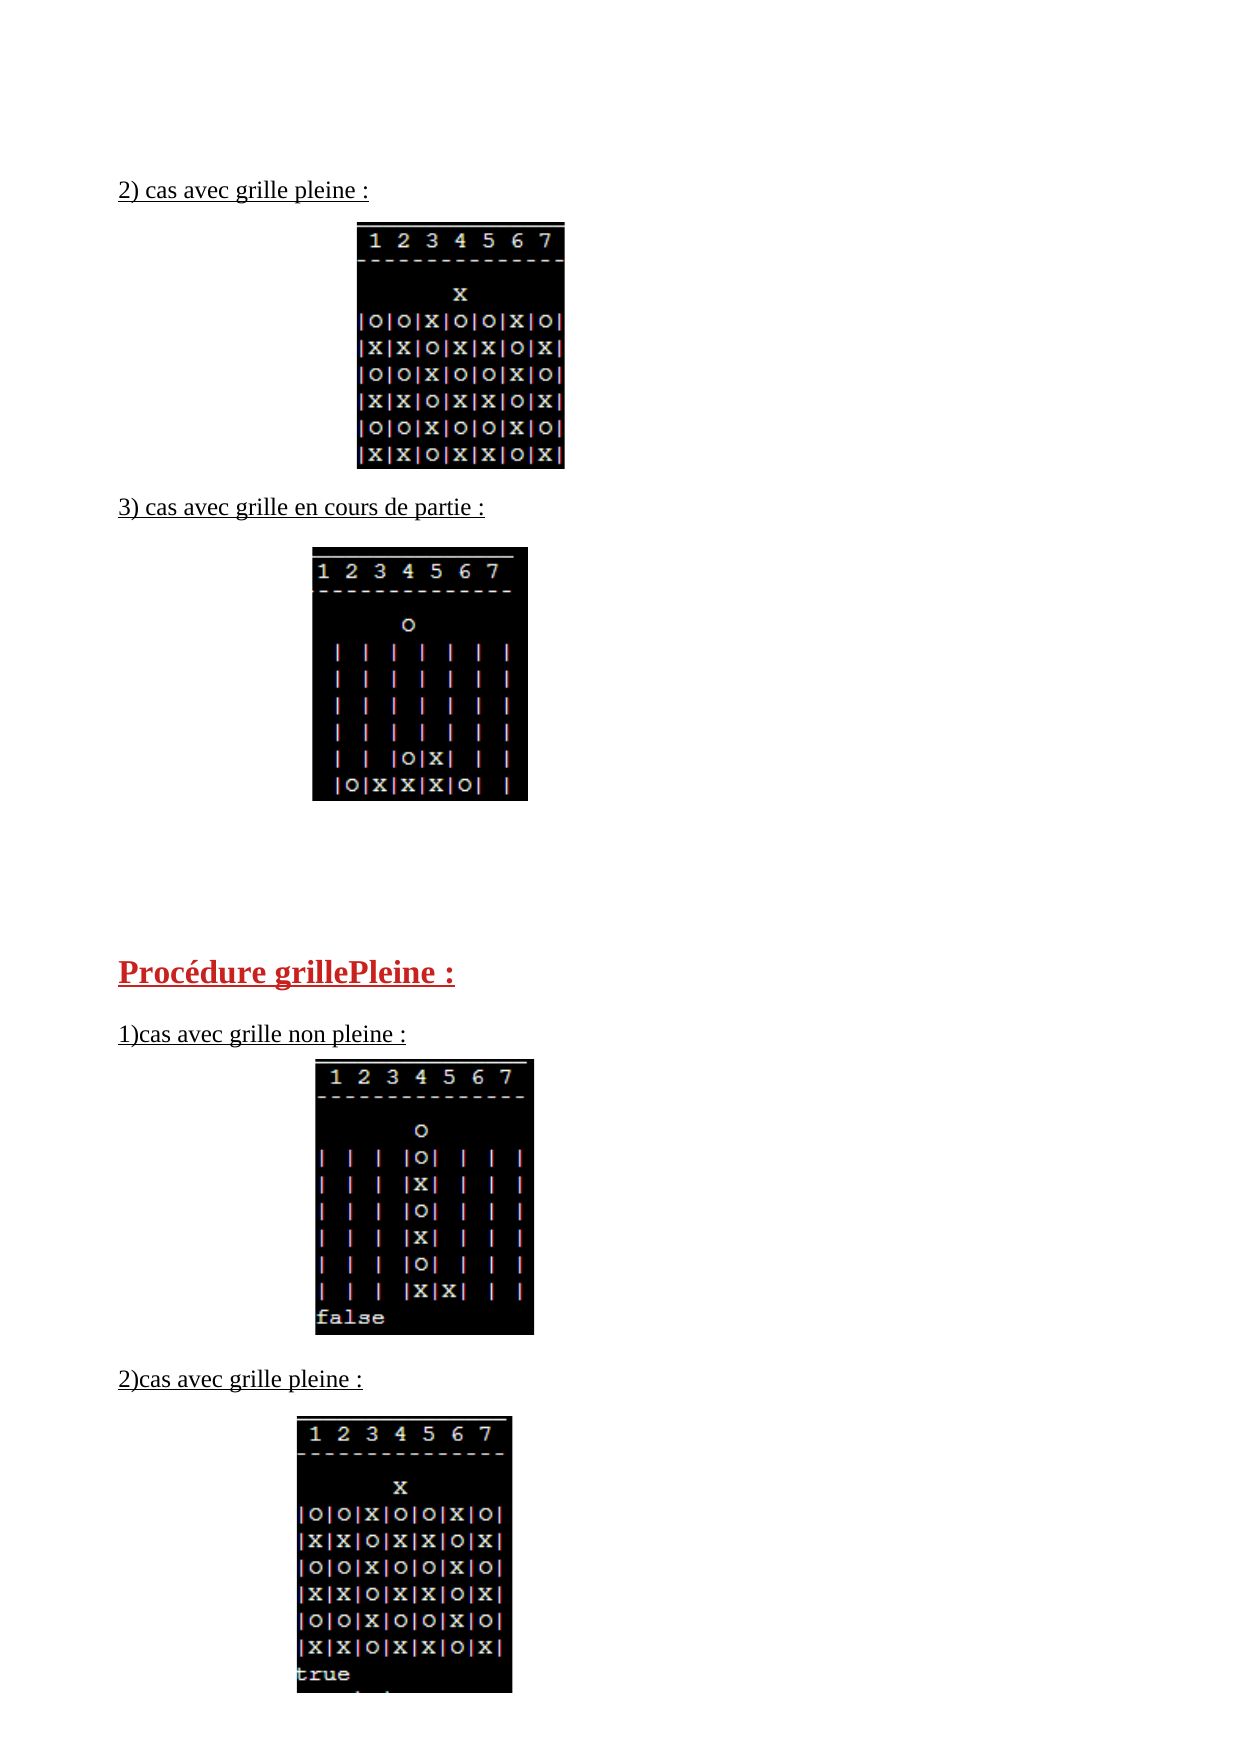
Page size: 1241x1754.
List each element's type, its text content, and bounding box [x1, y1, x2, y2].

text 3) cas avec grille en cours de partie : [118, 492, 1122, 521]
picture [296, 1416, 513, 1693]
text Procédure grillePleine : [118, 952, 1122, 990]
text 2) cas avec grille pleine : [118, 176, 1122, 204]
picture [312, 547, 528, 801]
text 1)cas avec grille non pleine : [118, 1019, 1122, 1048]
picture [315, 1059, 535, 1335]
picture [356, 222, 565, 469]
text 2)cas avec grille pleine : [118, 1364, 1122, 1393]
